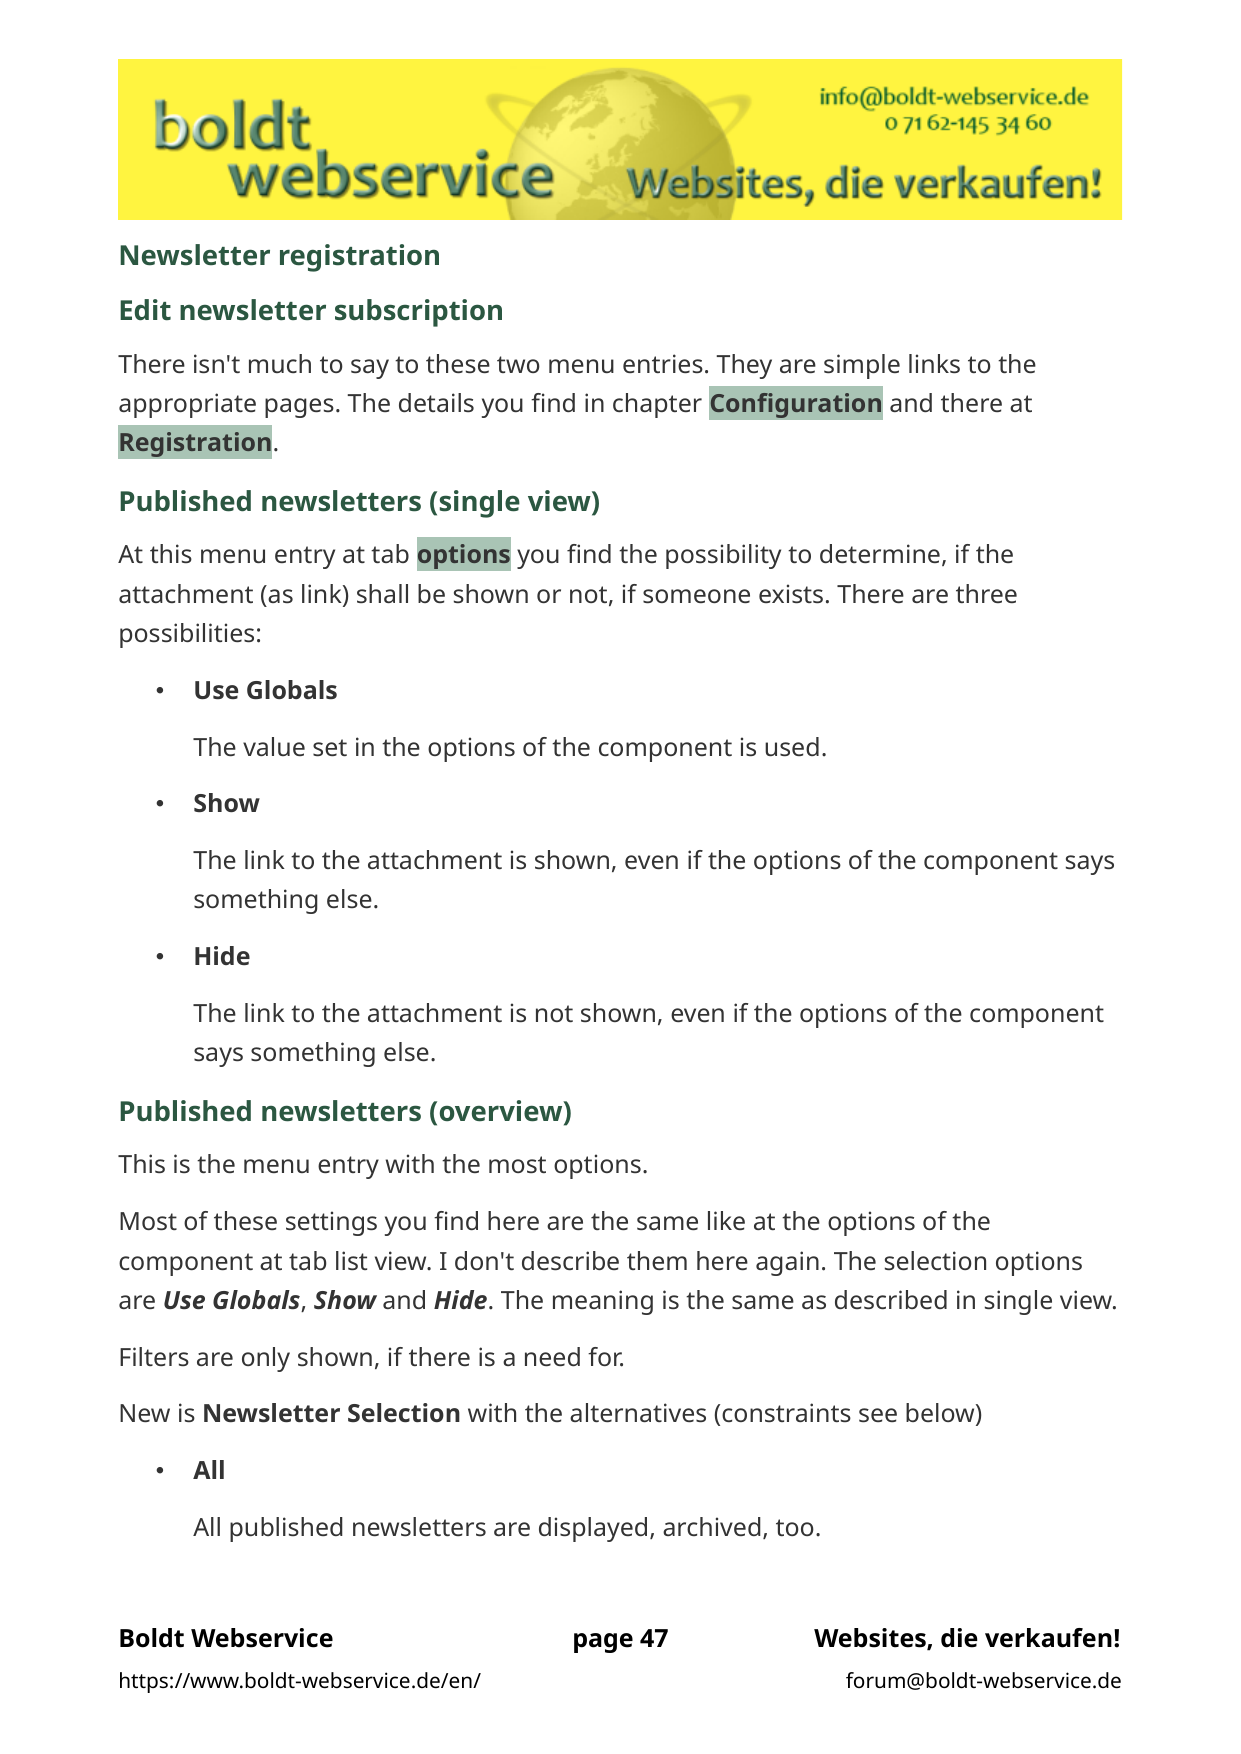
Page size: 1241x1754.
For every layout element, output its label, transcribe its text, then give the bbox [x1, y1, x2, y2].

text This is the menu entry with the most options. [118, 1147, 1122, 1181]
subtitle Published newsletters (overview) [118, 1092, 1122, 1129]
list Hide [156, 939, 1122, 973]
text New is Newsletter Selection with the alternatives (constraints see below) [118, 1396, 1122, 1430]
subtitle Published newsletters (single view) [118, 482, 1122, 519]
text Filters are only shown, if there is a need for. [118, 1339, 1122, 1373]
list The link to the attachment is shown, even if the options of the component says something else. [156, 843, 1122, 916]
text There isn't much to say to these two menu entries. They are simple links to the appropriate pages. The details you find in chapter Configuration and there at Registration. [118, 347, 1122, 459]
list The value set in the options of the component is used. [156, 729, 1122, 763]
text At this menu entry at tab options you find the possibility to determine, if the attachment (as link) shall be shown or not, if someone exists. There are three possibilities: [118, 537, 1122, 649]
list Show [156, 786, 1122, 820]
subtitle Newsletter registration [118, 236, 1122, 274]
subtitle Edit newsletter subscription [118, 291, 1122, 329]
list Use Globals [156, 672, 1122, 706]
list All published newsletters are displayed, archived, too. [156, 1510, 1122, 1544]
picture [118, 59, 1123, 220]
text Most of these settings you find here are the same like at the options of the component at tab list view. I don't describe them here again. The selection options are Use Globals, Show and Hide. The meaning is the same as described in single view. [118, 1204, 1122, 1316]
list All [156, 1453, 1122, 1487]
list The link to the attachment is not shown, even if the options of the component says something else. [156, 996, 1122, 1069]
